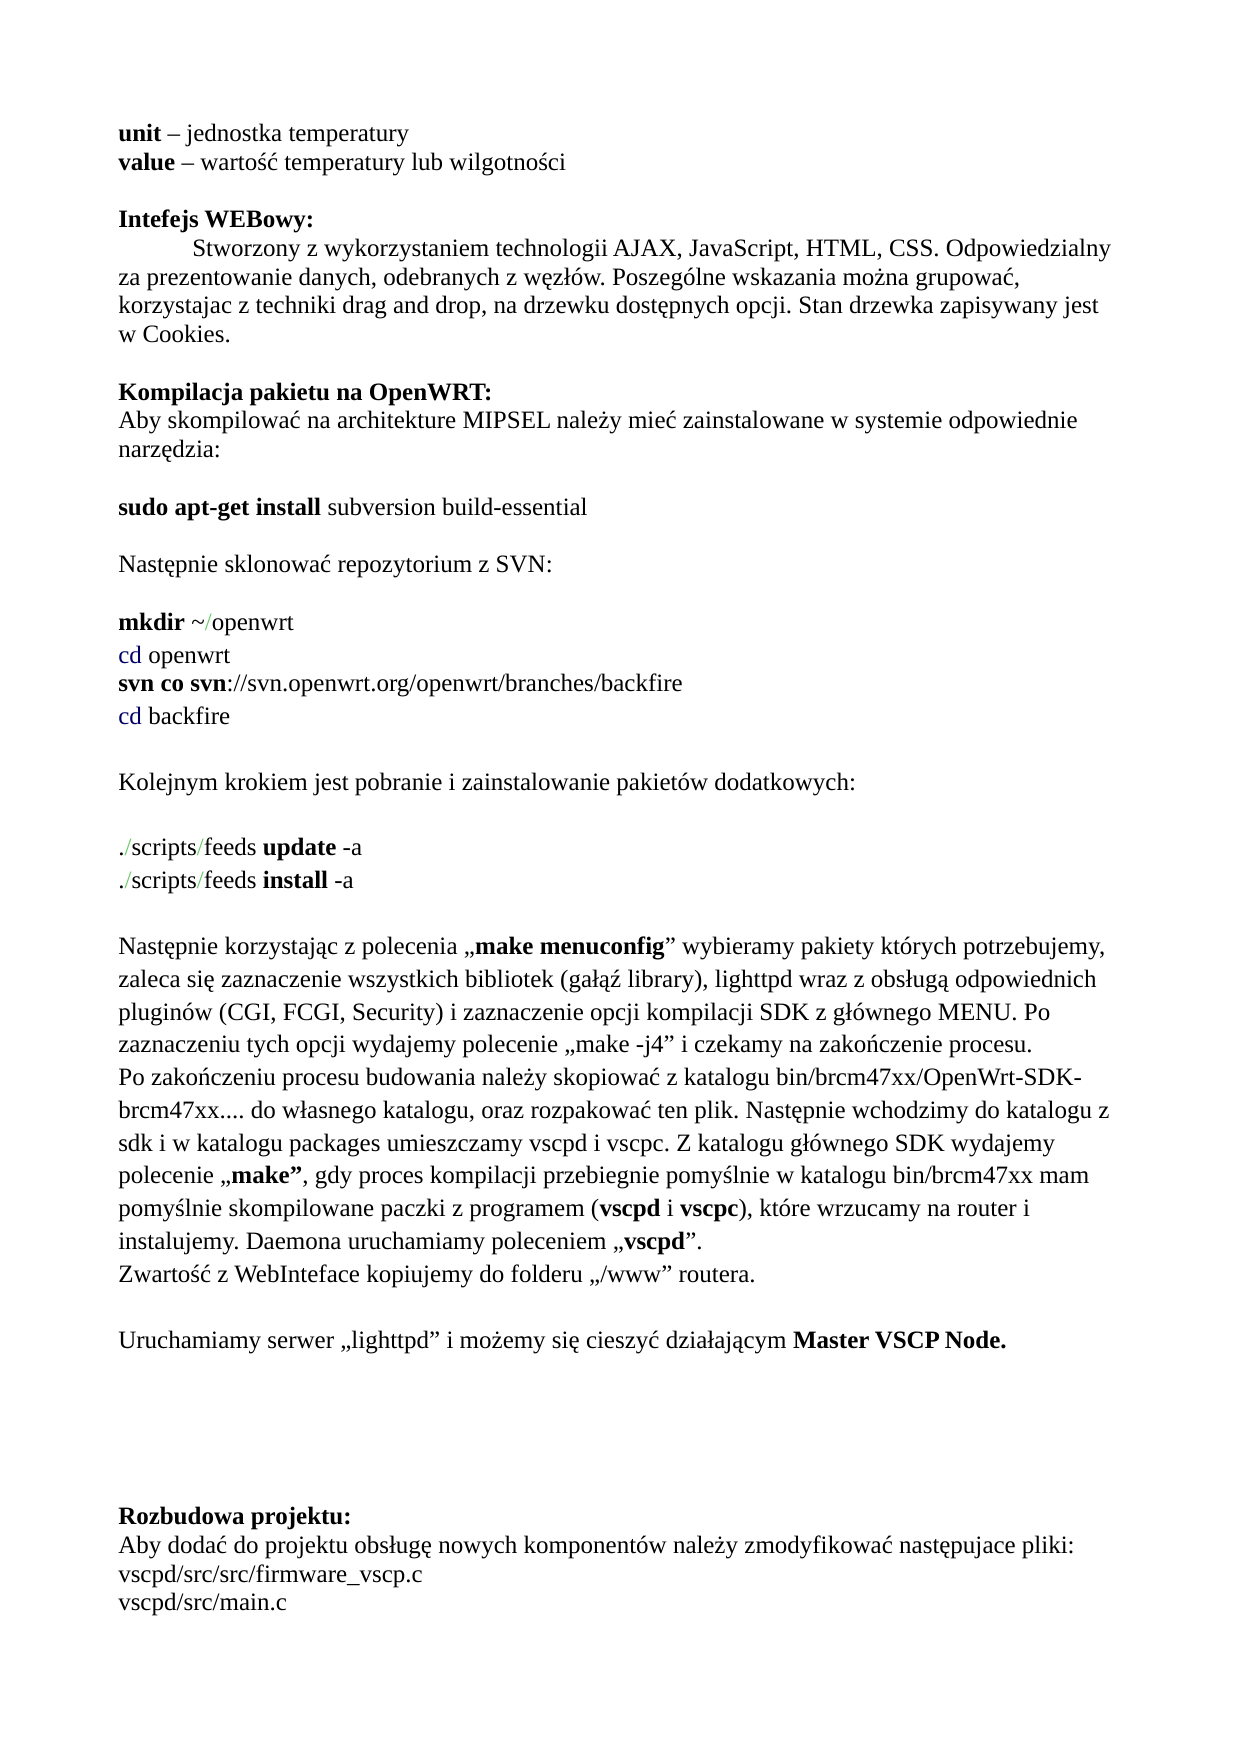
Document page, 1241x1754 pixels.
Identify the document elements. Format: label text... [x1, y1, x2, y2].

text Aby skompilować na architekture MIPSEL należy mieć zainstalowane w systemie odpowiednie narzędzia: [118, 406, 1122, 463]
text svn co svn://svn.openwrt.org/openwrt/branches/backfire [118, 668, 1122, 697]
text Kompilacja pakietu na OpenWRT: [118, 377, 1122, 406]
text Następnie sklonować repozytorium z SVN: [118, 549, 1122, 578]
text unit – jednostka temperatury [118, 118, 1122, 147]
text cd backfire [118, 697, 1122, 730]
text mkdir ~/openwrt [118, 607, 1122, 636]
text vscpd/src/main.c [118, 1587, 1122, 1616]
text Kolejnym krokiem jest pobranie i zainstalowanie pakietów dodatkowych: [118, 763, 1122, 796]
text Aby dodać do projektu obsługę nowych komponentów należy zmodyfikować następujace pliki: [118, 1530, 1122, 1559]
text Następnie korzystając z polecenia „make menuconfig” wybieramy pakiety których potrzebujemy, zaleca się zaznaczenie wszystkich bibliotek (gałąź library), lighttpd wraz z obsługą odpowiednich pluginów (CGI, FCGI, Security) i zaznaczenie opcji kompilacji SDK z głównego MENU. Po zaznaczeniu tych opcji wydajemy polecenie „make -j4” i czekamy na zakończenie procesu. [118, 927, 1122, 1058]
text Rozbudowa projektu: [118, 1501, 1122, 1530]
text ./scripts/feeds install -a [118, 861, 1122, 894]
text vscpd/src/src/firmware_vscp.c [118, 1559, 1122, 1587]
text Po zakończeniu procesu budowania należy skopiować z katalogu bin/brcm47xx/OpenWrt-SDK-brcm47xx.... do własnego katalogu, oraz rozpakować ten plik. Następnie wchodzimy do katalogu z sdk i w katalogu packages umieszczamy vscpd i vscpc. Z katalogu głównego SDK wydajemy polecenie „make”, gdy proces kompilacji przebiegnie pomyślnie w katalogu bin/brcm47xx mam pomyślnie skompilowane paczki z programem (vscpd i vscpc), które wrzucamy na router i instalujemy. Daemona uruchamiamy poleceniem „vscpd”. [118, 1058, 1122, 1255]
text value – wartość temperatury lub wilgotności [118, 147, 1122, 176]
text sudo apt-get install subversion build-essential [118, 492, 1122, 521]
text cd openwrt [118, 636, 1122, 668]
text Intefejs WEBowy: [118, 204, 1122, 233]
text ./scripts/feeds update -a [118, 828, 1122, 861]
text Zwartość z WebInteface kopiujemy do folderu „/www” routera. [118, 1255, 1122, 1288]
text Stworzony z wykorzystaniem technologii AJAX, JavaScript, HTML, CSS. Odpowiedzialny za prezentowanie danych, odebranych z węzłów. Poszególne wskazania można grupować, korzystajac z techniki drag and drop, na drzewku dostępnych opcji. Stan drzewka zapisywany jest w Cookies. [118, 233, 1122, 348]
text Uruchamiamy serwer „lighttpd” i możemy się cieszyć działającym Master VSCP Node. [118, 1321, 1122, 1353]
